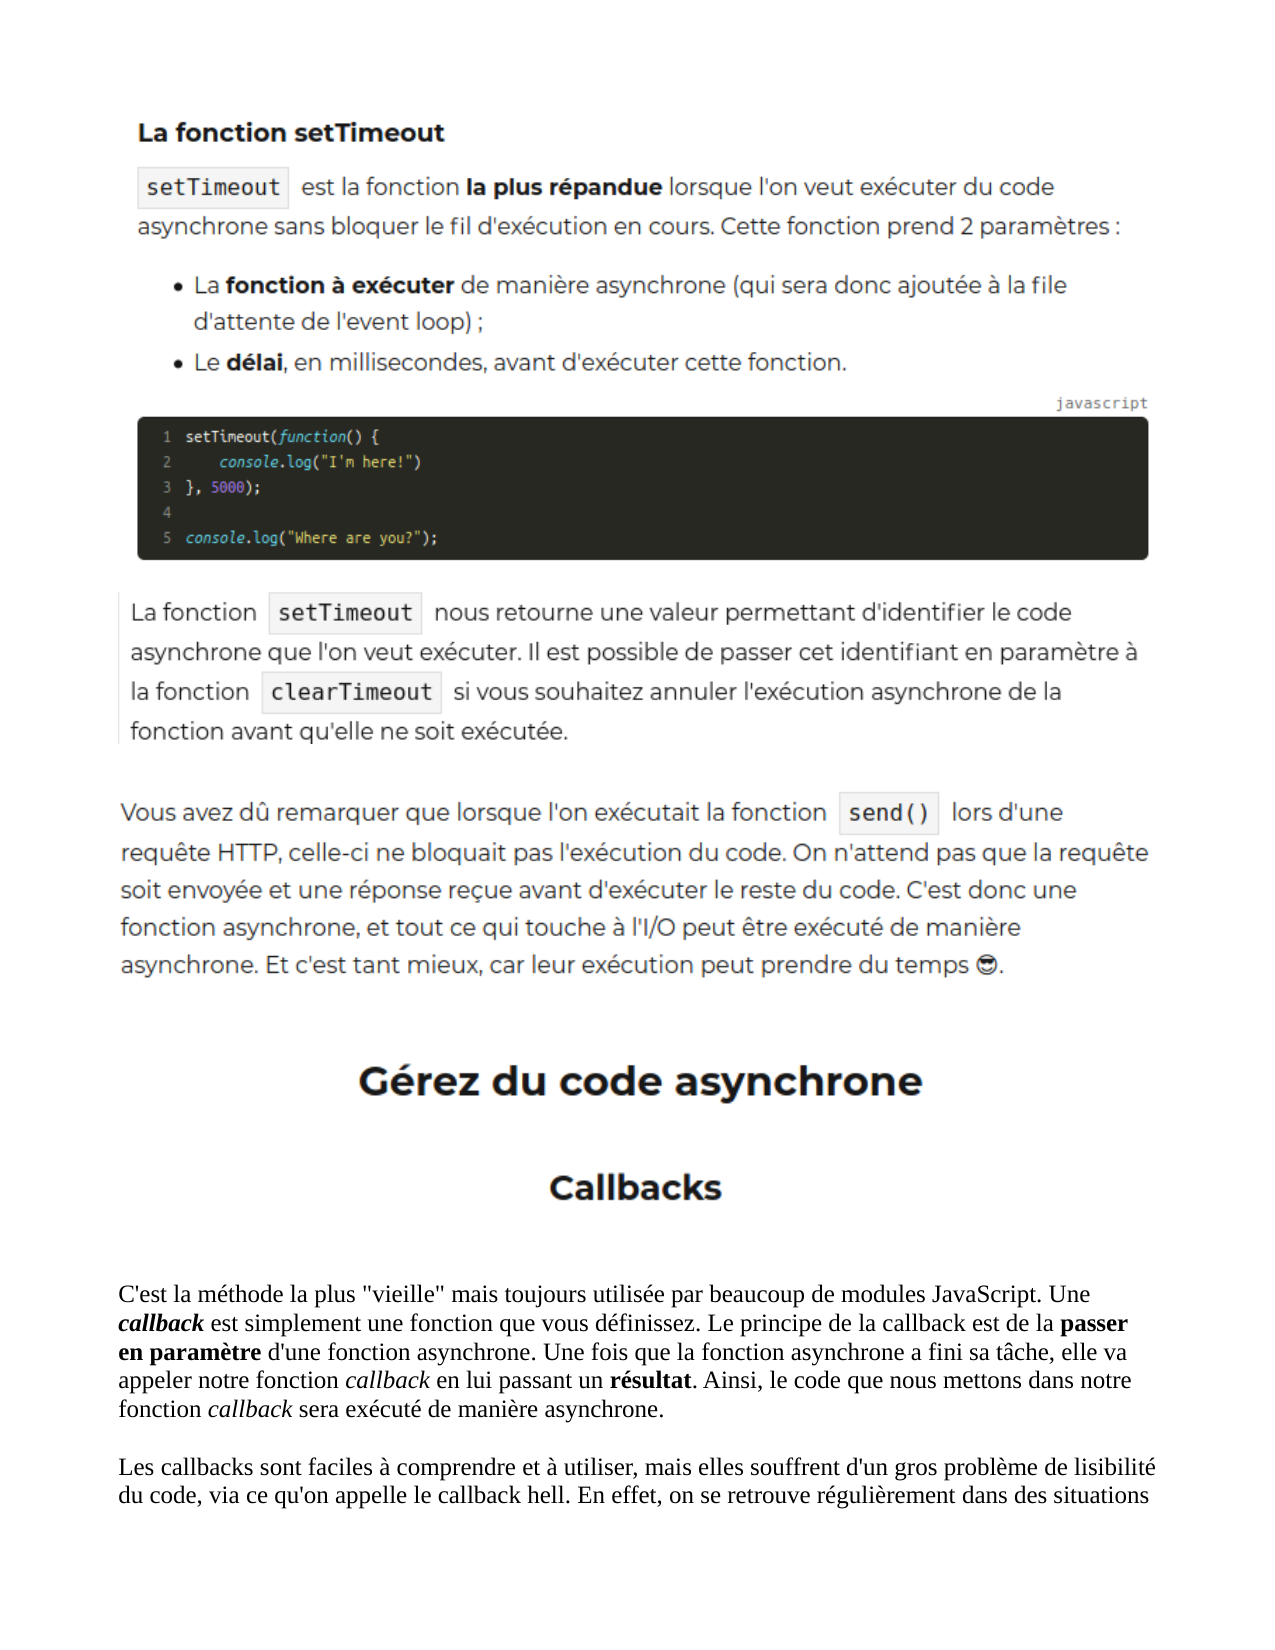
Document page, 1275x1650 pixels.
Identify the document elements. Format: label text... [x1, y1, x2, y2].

picture [118, 118, 1157, 563]
picture [346, 1049, 929, 1118]
picture [543, 1164, 733, 1210]
text C'est la méthode la plus "vieille" mais toujours utilisée par beaucoup de modules JavaScript. Une callback est simplement une fonction que vous définissez. Le principe de la callback est de la passer en paramètre d'une fonction asynchrone. Une fois que la fonction asynchrone a fini sa tâche, elle va appeler notre fonction callback en lui passant un résultat. Ainsi, le code que nous mettons dans notre fonction callback sera exécuté de manière asynchrone. [118, 1279, 1157, 1423]
picture [118, 591, 1157, 744]
text Les callbacks sont faciles à comprendre et à utiliser, mais elles souffrent d'un gros problème de lisibilité du code, via ce qu'on appelle le callback hell. En effet, on se retrouve régulièrement dans des situations [118, 1452, 1157, 1509]
picture [118, 772, 1157, 992]
